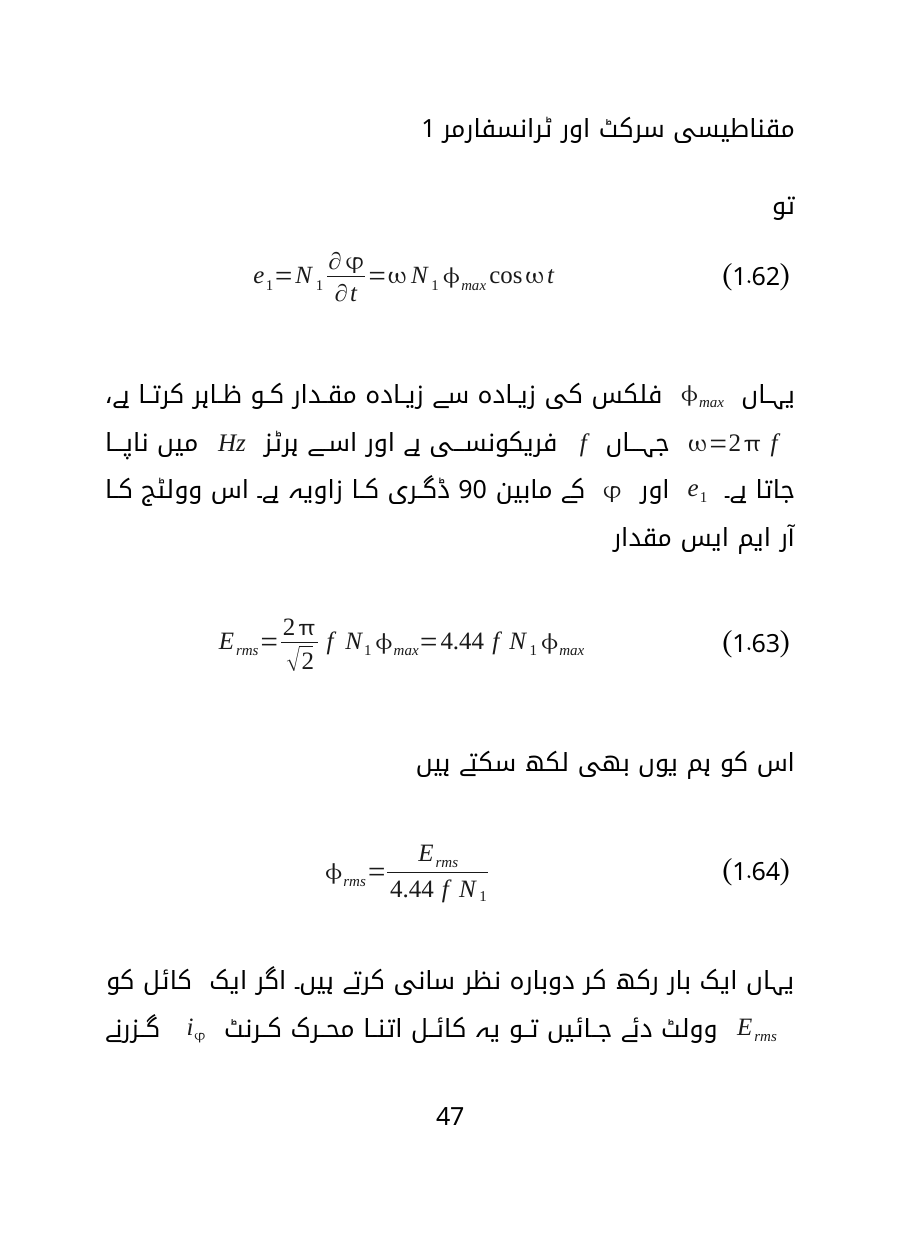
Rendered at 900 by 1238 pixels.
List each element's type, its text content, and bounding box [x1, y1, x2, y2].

text تو [105, 182, 795, 230]
table_header [105, 608, 687, 693]
table_header (1.64) [701, 833, 795, 924]
table_header (1.62) [694, 242, 795, 325]
text اس کو ہم یوں بھی لکھ سکتے ہیں [105, 739, 795, 787]
table_header [105, 833, 701, 924]
table_header (1.63) [687, 608, 795, 693]
table_header [105, 242, 694, 325]
text یہاںفلکس کی زیادہ سے زیادہ مقدار کو ظاہر کرتا ہے، جہاںفریکونسی ہے اور اسے ہرٹزمیں ناپا جاتا ہے۔اورکے مابین 90 ڈگری کا زاویہ ہے۔ اس وولٹج کا آر ایم ایس مقدار [105, 372, 795, 561]
text یہاں ایک بار رکھ کر دوبارہ نظر سانی کرتے ہیں۔ اگر ایک کائل کووولٹ دئے جائیں تو یہ کائل اتنا محرک کرنٹ گزرنے دیتا ہے جس سے نمودار ہونے والا فلکس مساوات 1.64 میں دئے گئے فلکس کے برابر ہو۔ یہ بات نہ صرف ٹرانسفارمر بلکہ کسی بھی مقناطیسی سرکٹ کے لئے درست اور لازم ہے۔ [105, 958, 795, 1052]
